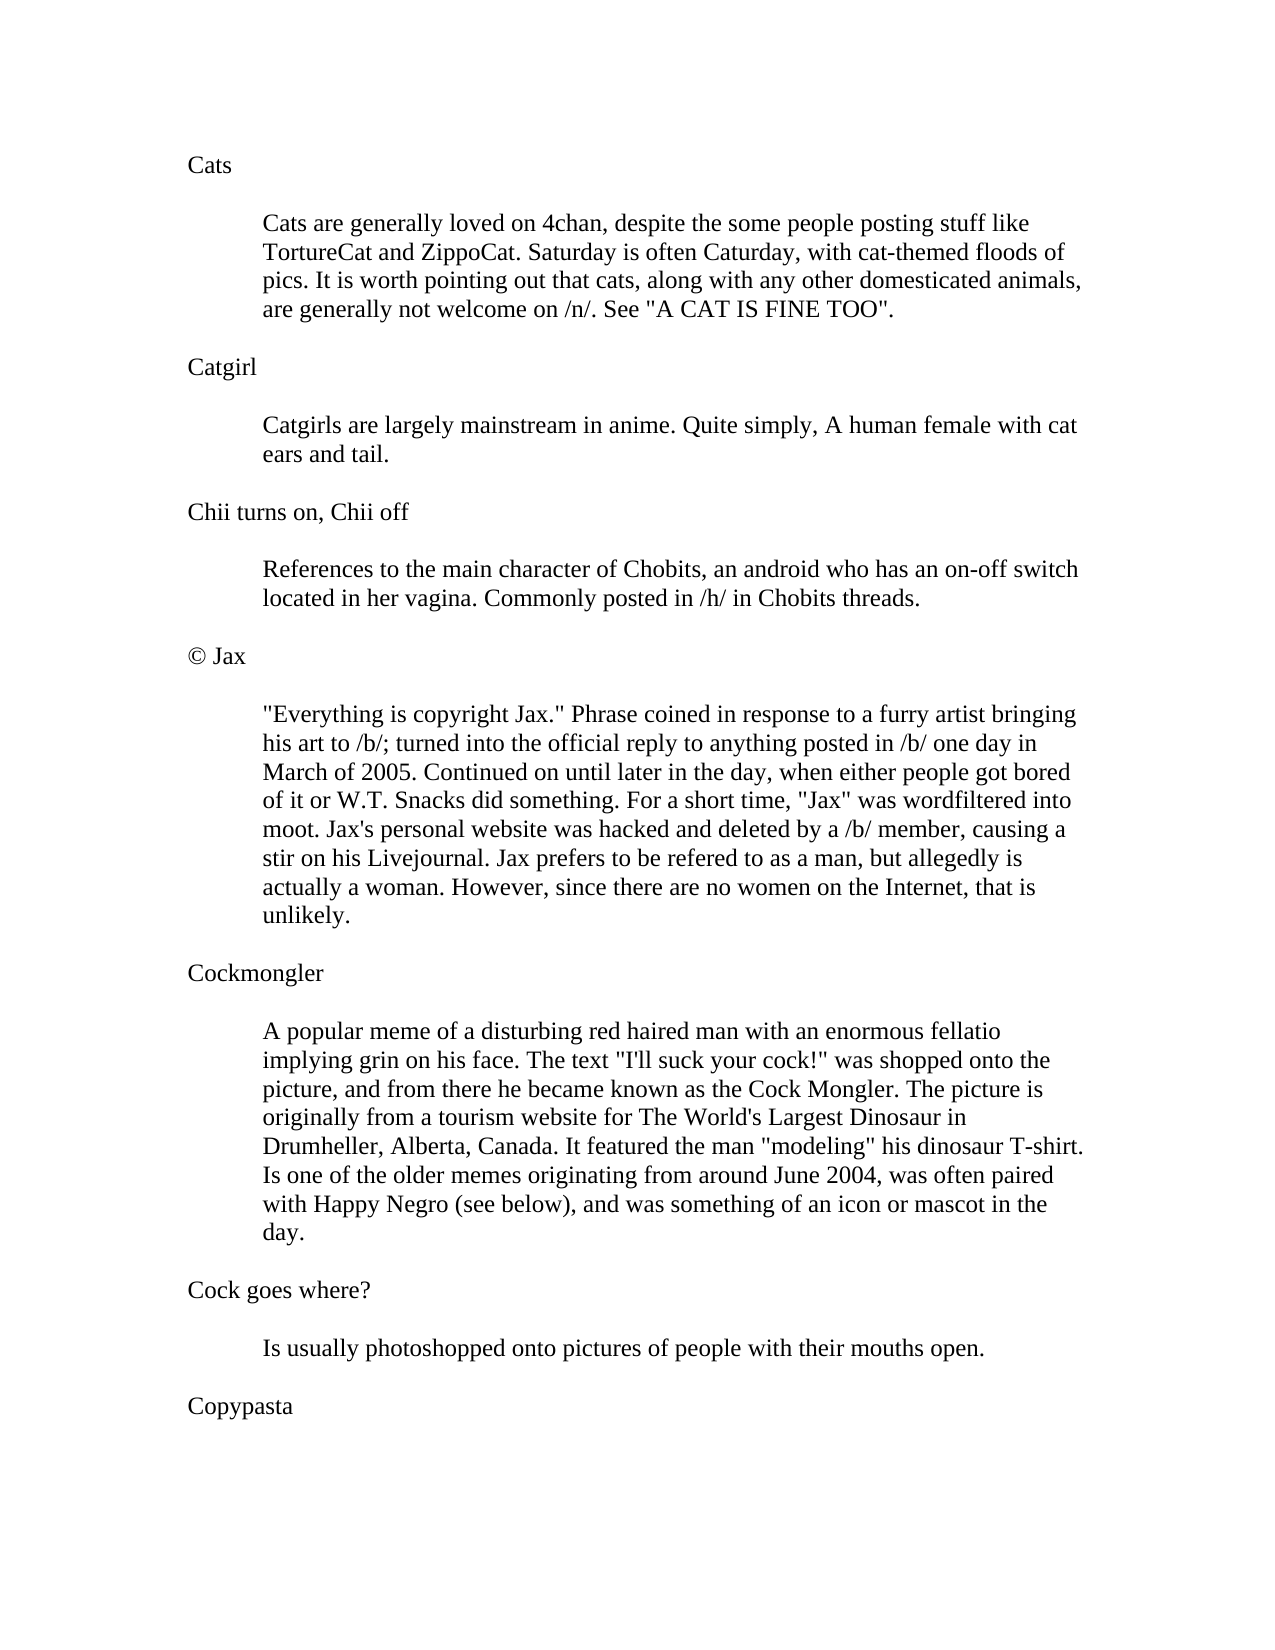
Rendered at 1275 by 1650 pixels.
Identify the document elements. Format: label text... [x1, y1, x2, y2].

text "Everything is copyright Jax." Phrase coined in response to a furry artist bringing his art to /b/; turned into the official reply to anything posted in /b/ one day in March of 2005. Continued on until later in the day, when either people got bored of it or W.T. Snacks did something. For a short time, "Jax" was wordfiltered into moot. Jax's personal website was hacked and deleted by a /b/ member, causing a stir on his Livejournal. Jax prefers to be refered to as a man, but allegedly is actually a woman. However, since there are no women on the Internet, that is unlikely. [262, 699, 1087, 929]
text Cockmongler [187, 958, 1087, 987]
text Cats [187, 150, 1087, 179]
text Is one of the older memes originating from around June 2004, was often paired with Happy Negro (see below), and was something of an icon or mascot in the day. [262, 1160, 1087, 1246]
text Catgirl [187, 352, 1087, 381]
text Copypasta [187, 1391, 1087, 1420]
text Is usually photoshopped onto pictures of people with their mouths open. [262, 1333, 1087, 1362]
text Cock goes where? [187, 1275, 1087, 1304]
text References to the main character of Chobits, an android who has an on-off switch located in her vagina. Commonly posted in /h/ in Chobits threads. [262, 554, 1087, 612]
text Catgirls are largely mainstream in anime. Quite simply, A human female with cat ears and tail. [262, 410, 1087, 467]
text Cats are generally loved on 4chan, despite the some people posting stuff like TortureCat and ZippoCat. Saturday is often Caturday, with cat-themed floods of pics. It is worth pointing out that cats, along with any other domesticated animals, are generally not welcome on /n/. See "A CAT IS FINE TOO". [262, 208, 1087, 323]
text Chii turns on, Chii off [187, 497, 1087, 525]
text © Jax [187, 641, 1087, 670]
text A popular meme of a disturbing red haired man with an enormous fellatio implying grin on his face. The text "I'll suck your cock!" was shopped onto the picture, and from there he became known as the Cock Mongler. The picture is originally from a tourism website for The World's Largest Dinosaur in Drumheller, Alberta, Canada. It featured the man "modeling" his dinosaur T-shirt. [262, 1016, 1087, 1160]
